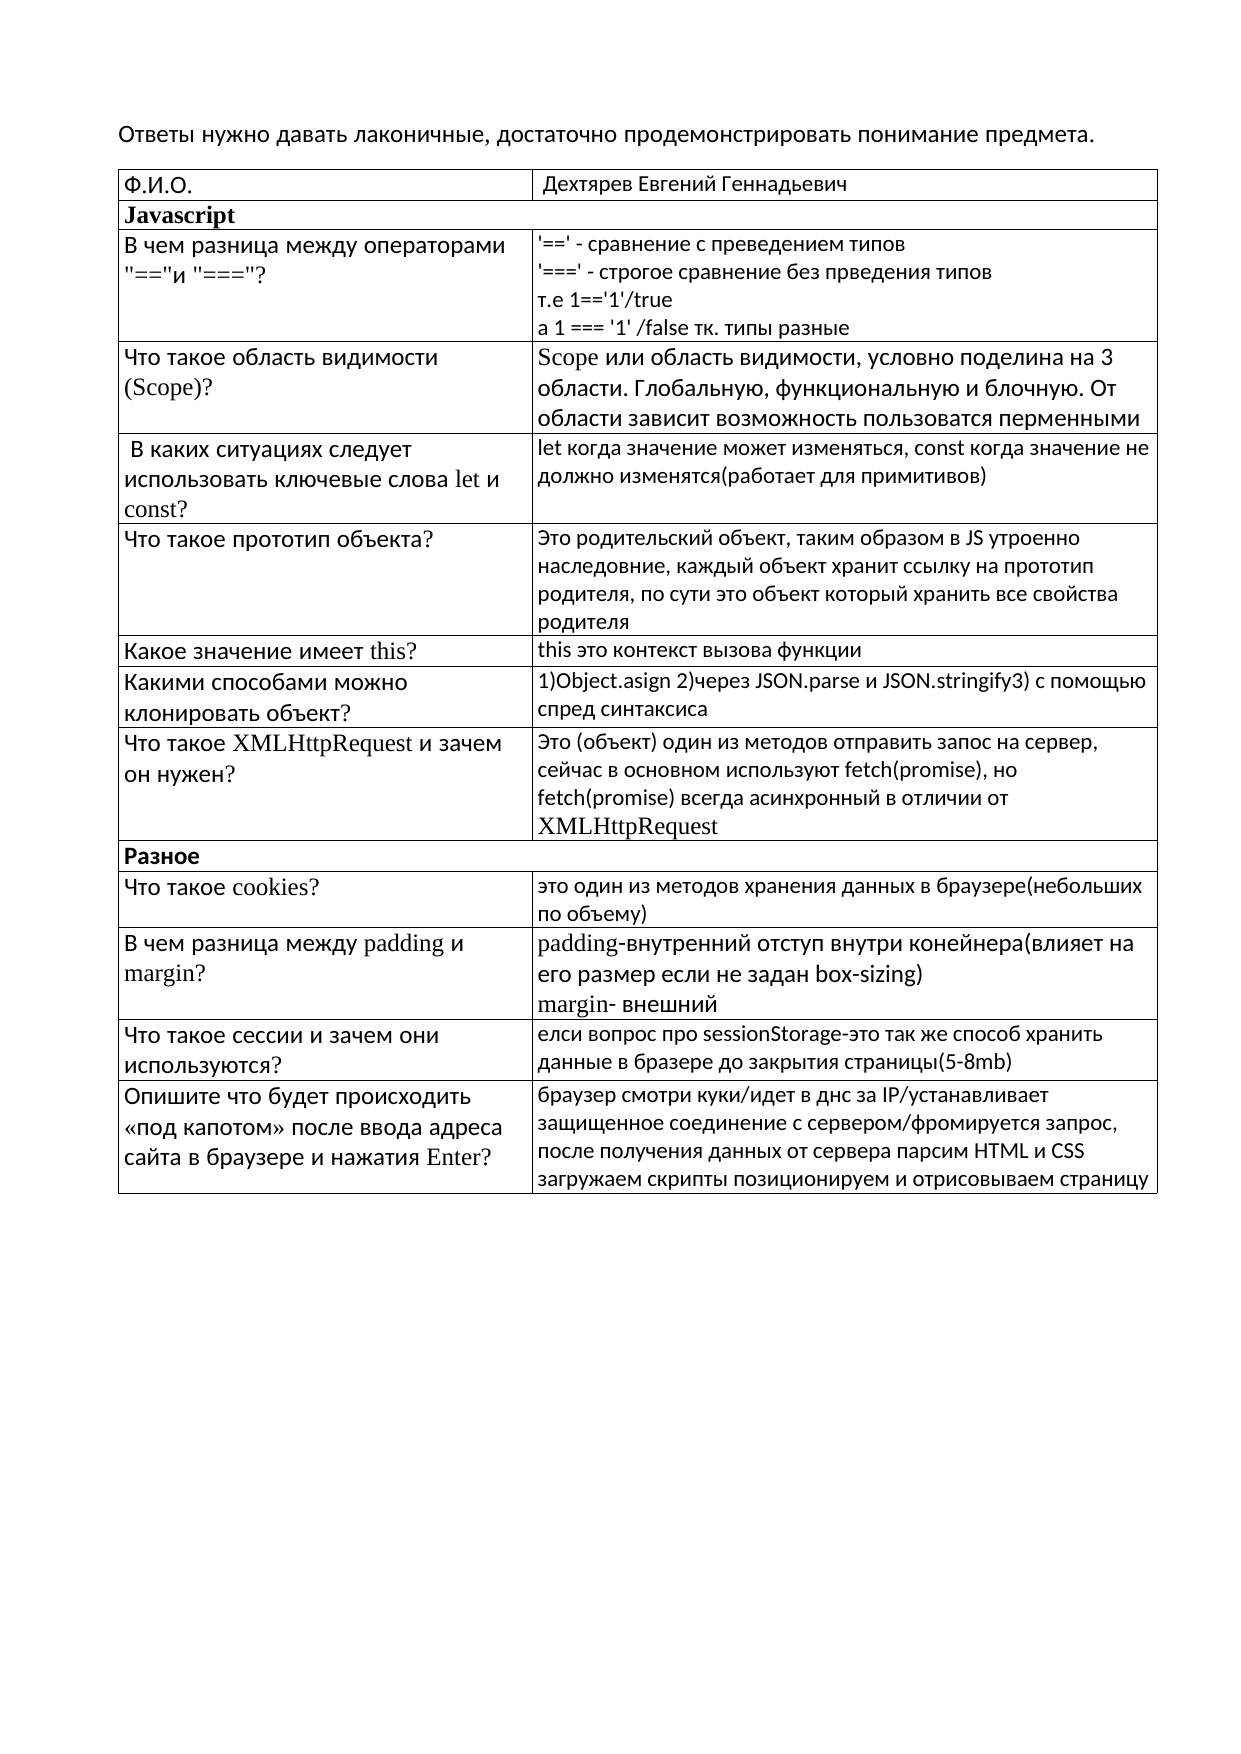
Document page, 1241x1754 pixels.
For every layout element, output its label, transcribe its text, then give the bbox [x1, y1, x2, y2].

table_cell this это контекст вызова функции [533, 636, 1157, 666]
table_cell Какое значение имеет this? [119, 636, 532, 666]
table_cell Это (объект) один из методов отправить запос на сервер, сейчас в основном используют fetch(promise), но fetch(promise) всегда асинхронный в отличии от XMLHttpRequest [533, 728, 1157, 840]
table_cell Что такое прототип объекта? [119, 524, 532, 635]
table_cell 1)Object.asign 2)через JSON.parse и JSON.stringify3) с помощью спред синтаксиса [533, 667, 1157, 727]
table_cell елси вопрос про sessionStorage-это так же способ хранить данные в бразере до закрытия страницы(5-8mb) [533, 1020, 1157, 1080]
text Ответы нужно давать лаконичные, достаточно продемонстрировать понимание предмета. [118, 118, 1122, 149]
table_cell это один из методов хранения данных в браузере(небольших по объему) [533, 872, 1157, 927]
table_cell Что такое cookies? [119, 872, 532, 927]
table_cell браузер смотри куки/идет в днс за IP/устанавливает защищенное соединение с сервером/фромируется запрос, после получения данных от сервера парсим HTML и CSS загружаем скрипты позиционируем и отрисовываем страницу [533, 1081, 1157, 1193]
table_cell Какими способами можно клонировать объект? [119, 667, 532, 727]
table_cell Опишите что будет происходить «под капотом» после ввода адреса сайта в браузере и нажатия Enter? [119, 1081, 532, 1193]
table_cell let когда значение может изменяться, const когда значение не должно изменятся(работает для примитивов) [533, 434, 1157, 523]
table_cell Scope или область видимости, условно поделина на 3 области. Глобальную, функциональную и блочную. От области зависит возможность пользоватся перменными [533, 342, 1157, 433]
table_cell Это родительский объект, таким образом в JS утроенно наследовние, каждый объект хранит ссылку на прототип родителя, по сути это объект который хранить все свойства родителя [533, 524, 1157, 635]
table_cell В чем разница между padding и margin? [119, 928, 532, 1019]
table_cell Что такое область видимости (Scope)? [119, 342, 532, 433]
table_cell '==' - сравнение с преведением типов '===' - строгое сравнение без прведения типов т.е 1=='1'/true а 1 === '1' /false тк. типы разные [533, 230, 1157, 341]
table_cell В каких ситуациях следует использовать ключевые слова let и const? [119, 434, 532, 523]
table_cell Что такое сессии и зачем они используются? [119, 1020, 532, 1080]
table_cell Разное [119, 841, 1157, 871]
table_cell Javascript [119, 201, 1157, 229]
table_header Дехтярев Евгений Геннадьевич [533, 170, 1157, 200]
table_header Ф.И.О. [119, 170, 532, 200]
table_cell padding-внутренний отступ внутри конейнера(влияет на его размер если не задан box-sizing) margin- внешний [533, 928, 1157, 1019]
table_cell Что такое XMLHttpRequest и зачем он нужен? [119, 728, 532, 840]
table_cell В чем разница между операторами "=="и "==="? [119, 230, 532, 341]
